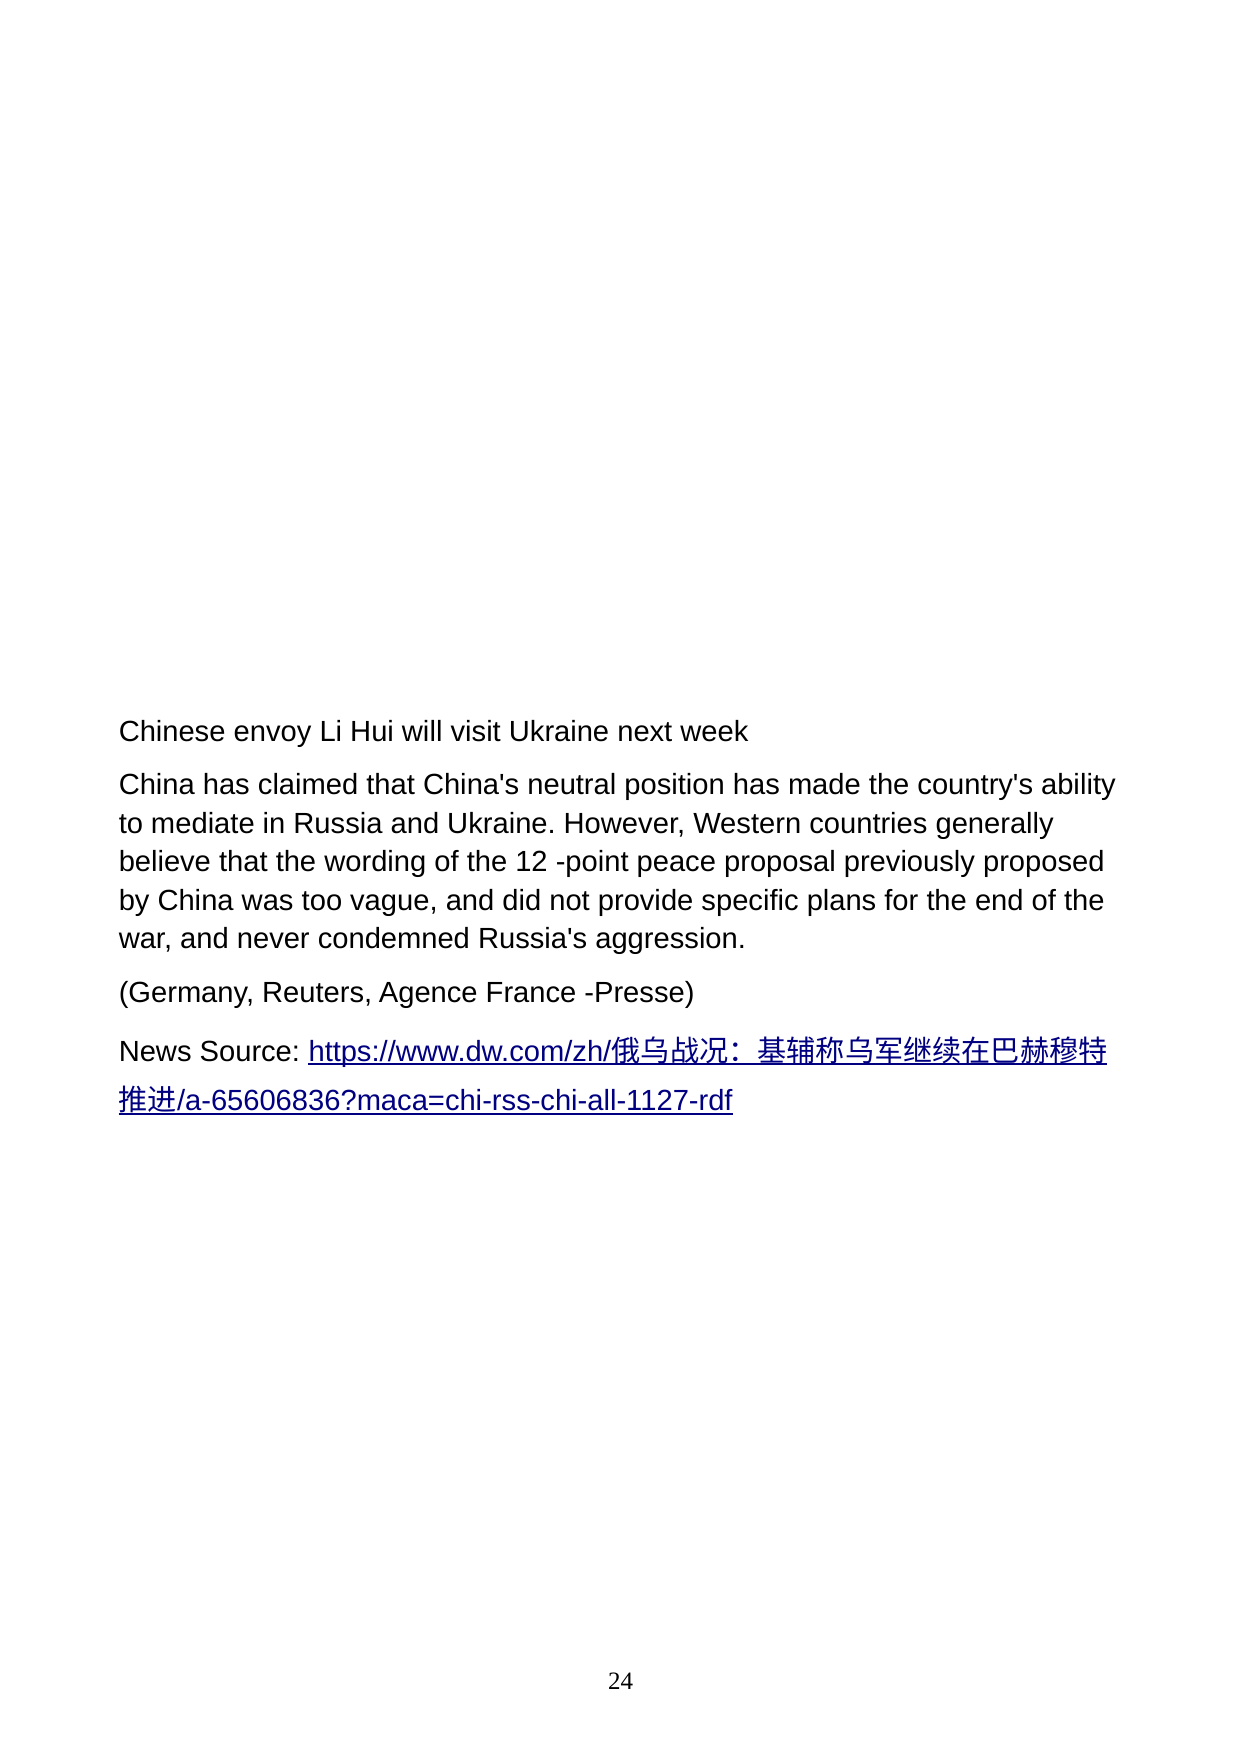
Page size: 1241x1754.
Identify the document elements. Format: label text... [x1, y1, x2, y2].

text News Source: https://www.dw.com/zh/俄乌战况：基辅称乌军继续在巴赫穆特推进/a-65606836?maca=chi-rss-chi-all-1127-rdf [118, 1028, 1122, 1118]
text Chinese envoy Li Hui will visit Ukraine next week [118, 118, 1122, 748]
text China has claimed that China's neutral position has made the country's ability to mediate in Russia and Ukraine. However, Western countries generally believe that the wording of the 12 -point peace proposal previously proposed by China was too vague, and did not provide specific plans for the end of the war, and never condemned Russia's aggression. [118, 767, 1122, 955]
text (Germany, Reuters, Agence France -Presse) [118, 974, 1122, 1008]
